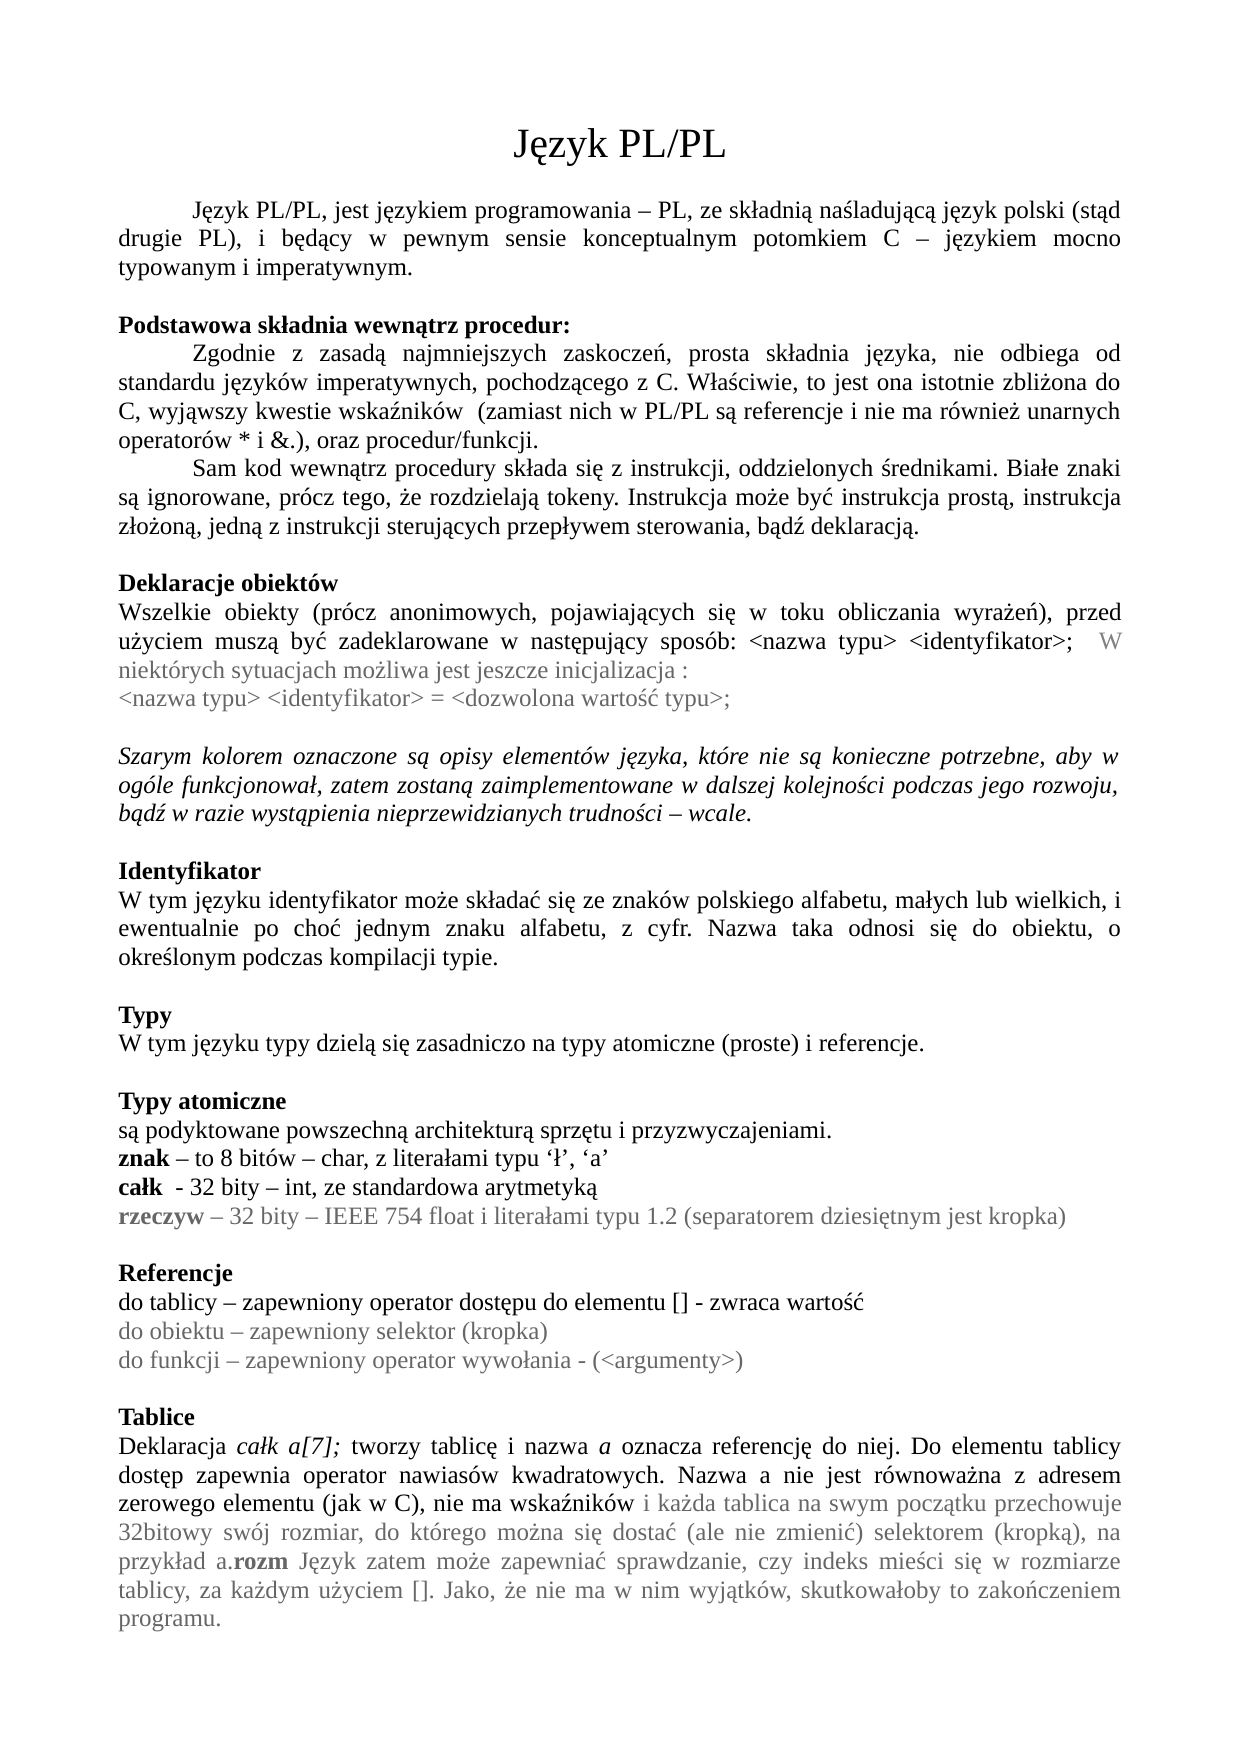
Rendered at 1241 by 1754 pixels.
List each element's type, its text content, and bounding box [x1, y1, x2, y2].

text Sam kod wewnątrz procedury składa się z instrukcji, oddzielonych średnikami. Białe znaki są ignorowane, prócz tego, że rozdzielają tokeny. Instrukcja może być instrukcja prostą, instrukcja złożoną, jedną z instrukcji sterujących przepływem sterowania, bądź deklaracją. [118, 453, 1122, 540]
text W tym języku identyfikator może składać się ze znaków polskiego alfabetu, małych lub wielkich, i ewentualnie po choć jednym znaku alfabetu, z cyfr. Nazwa taka odnosi się do obiektu, o określonym podczas kompilacji typie. [118, 885, 1122, 971]
text do funkcji – zapewniony operator wywołania - (<argumenty>) [118, 1345, 1122, 1373]
text Typy atomiczne [118, 1086, 1122, 1115]
text Język PL/PL, jest językiem programowania – PL, ze składnią naśladującą język polski (stąd drugie PL), i będący w pewnym sensie konceptualnym potomkiem C – językiem mocno typowanym i imperatywnym. [118, 195, 1122, 281]
text <nazwa typu> <identyfikator> = <dozwolona wartość typu>; [118, 683, 1122, 712]
text Deklaracje obiektów [118, 568, 1122, 597]
text Język PL/PL [118, 118, 1122, 166]
text Podstawowa składnia wewnątrz procedur: [118, 310, 1122, 338]
text rzeczyw – 32 bity – IEEE 754 float i literałami typu 1.2 (separatorem dziesiętnym jest kropka) [118, 1201, 1122, 1230]
text znak – to 8 bitów – char, z literałami typu ‘ł’, ‘a’ [118, 1143, 1122, 1172]
text Typy [118, 1000, 1122, 1028]
text do tablicy – zapewniony operator dostępu do elementu [] - zwraca wartość [118, 1287, 1122, 1316]
text W tym języku typy dzielą się zasadniczo na typy atomiczne (proste) i referencje. [118, 1028, 1122, 1057]
text Identyfikator [118, 856, 1122, 885]
text są podyktowane powszechną architekturą sprzętu i przyzwyczajeniami. [118, 1115, 1122, 1143]
text Zgodnie z zasadą najmniejszych zaskoczeń, prosta składnia języka, nie odbiega od standardu języków imperatywnych, pochodzącego z C. Właściwie, to jest ona istotnie zbliżona do C, wyjąwszy kwestie wskaźników (zamiast nich w PL/PL są referencje i nie ma również unarnych operatorów * i &.), oraz procedur/funkcji. [118, 338, 1122, 453]
text do obiektu – zapewniony selektor (kropka) [118, 1316, 1122, 1345]
text Szarym kolorem oznaczone są opisy elementów języka, które nie są konieczne potrzebne, aby w ogóle funkcjonował, zatem zostaną zaimplementowane w dalszej kolejności podczas jego rozwoju, bądź w razie wystąpienia nieprzewidzianych trudności – wcale. [118, 741, 1122, 827]
text Wszelkie obiekty (prócz anonimowych, pojawiających się w toku obliczania wyrażeń), przed użyciem muszą być zadeklarowane w następujący sposób: <nazwa typu> <identyfikator>; W niektórych sytuacjach możliwa jest jeszcze inicjalizacja : [118, 597, 1122, 683]
text Deklaracja całk a[7]; tworzy tablicę i nazwa a oznacza referencję do niej. Do elementu tablicy dostęp zapewnia operator nawiasów kwadratowych. Nazwa a nie jest równoważna z adresem zerowego elementu (jak w C), nie ma wskaźników i każda tablica na swym początku przechowuje 32bitowy swój rozmiar, do którego można się dostać (ale nie zmienić) selektorem (kropką), na przykład a.rozm Język zatem może zapewniać sprawdzanie, czy indeks mieści się w rozmiarze tablicy, za każdym użyciem []. Jako, że nie ma w nim wyjątków, skutkowałoby to zakończeniem programu. [118, 1431, 1122, 1632]
text Referencje [118, 1258, 1122, 1287]
text całk - 32 bity – int, ze standardowa arytmetyką [118, 1172, 1122, 1201]
text Tablice [118, 1402, 1122, 1431]
